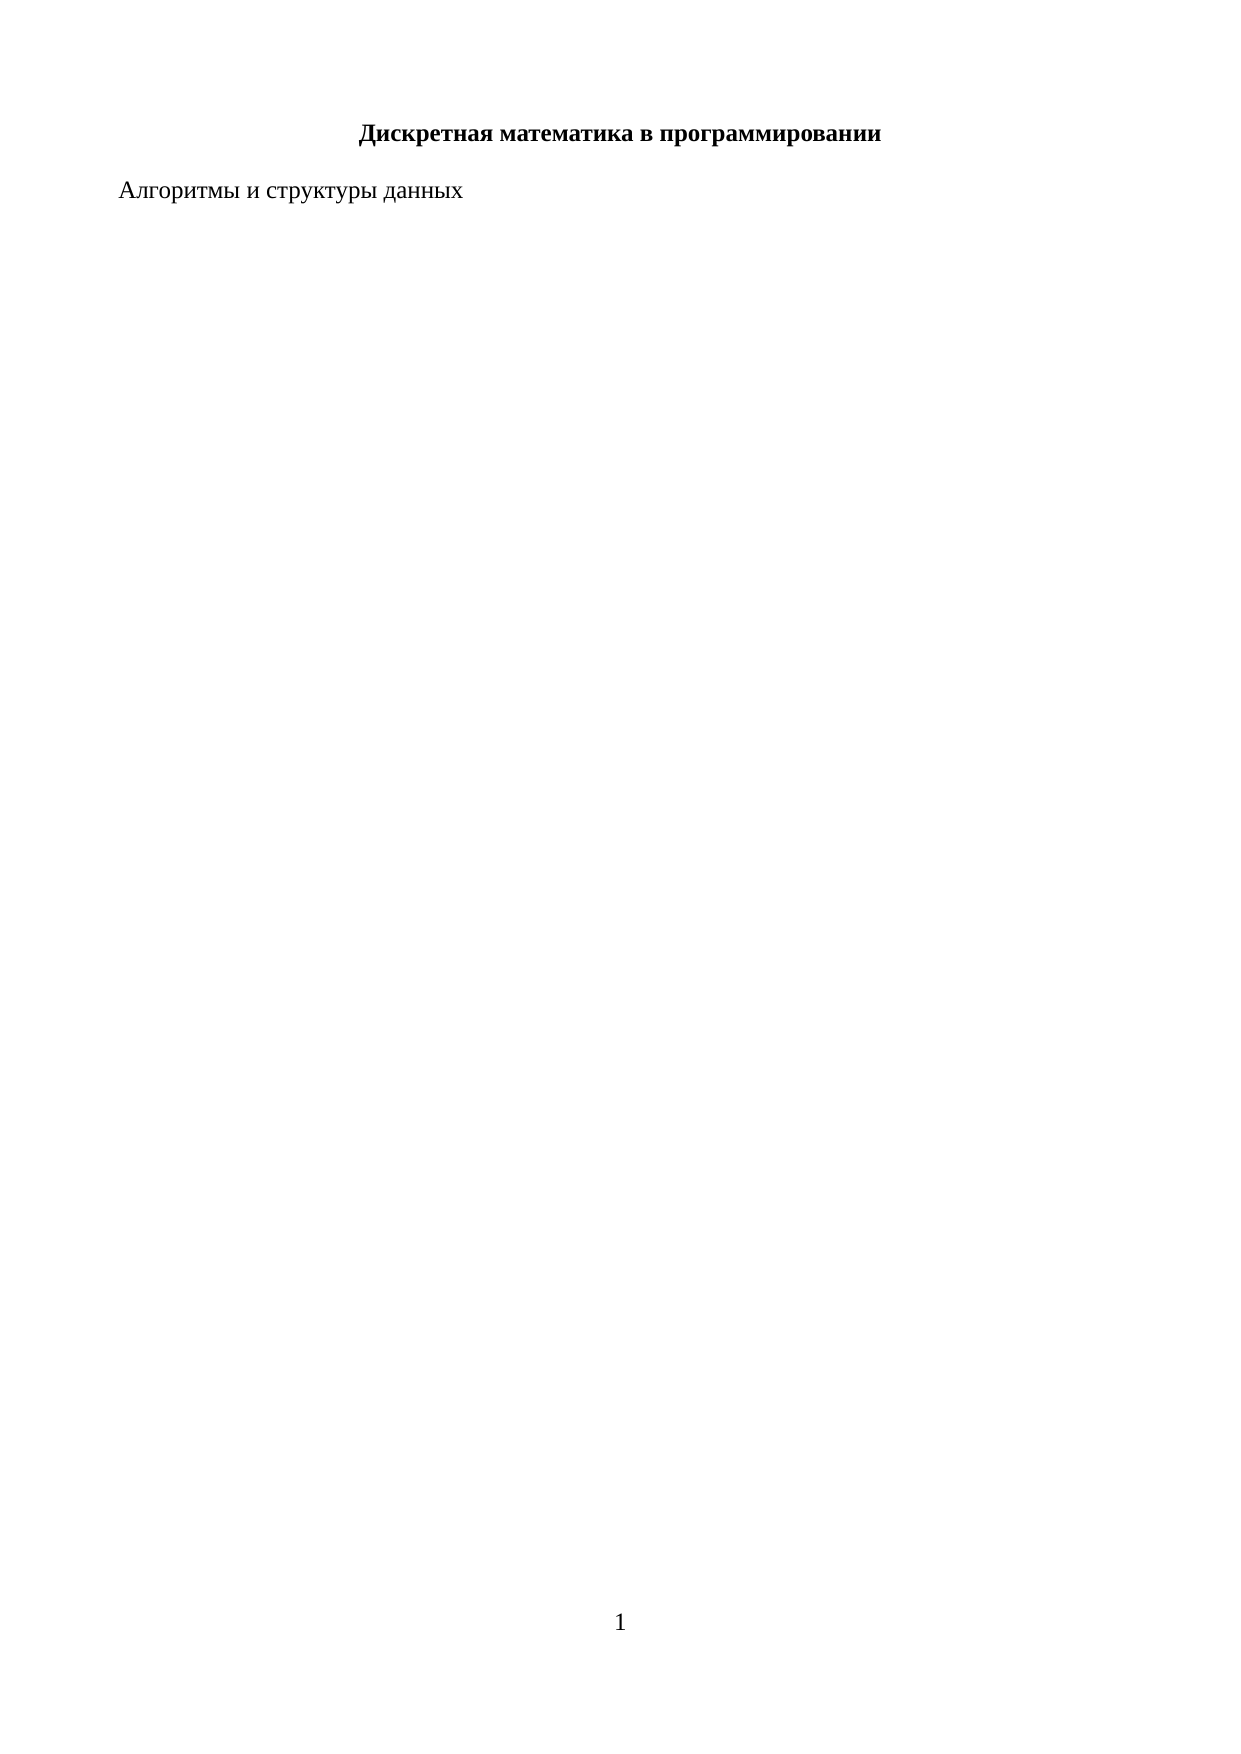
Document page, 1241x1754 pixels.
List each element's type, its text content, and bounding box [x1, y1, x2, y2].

text Дискретная математика в программировании [118, 118, 1122, 147]
text Алгоритмы и структуры данных [118, 176, 1122, 204]
